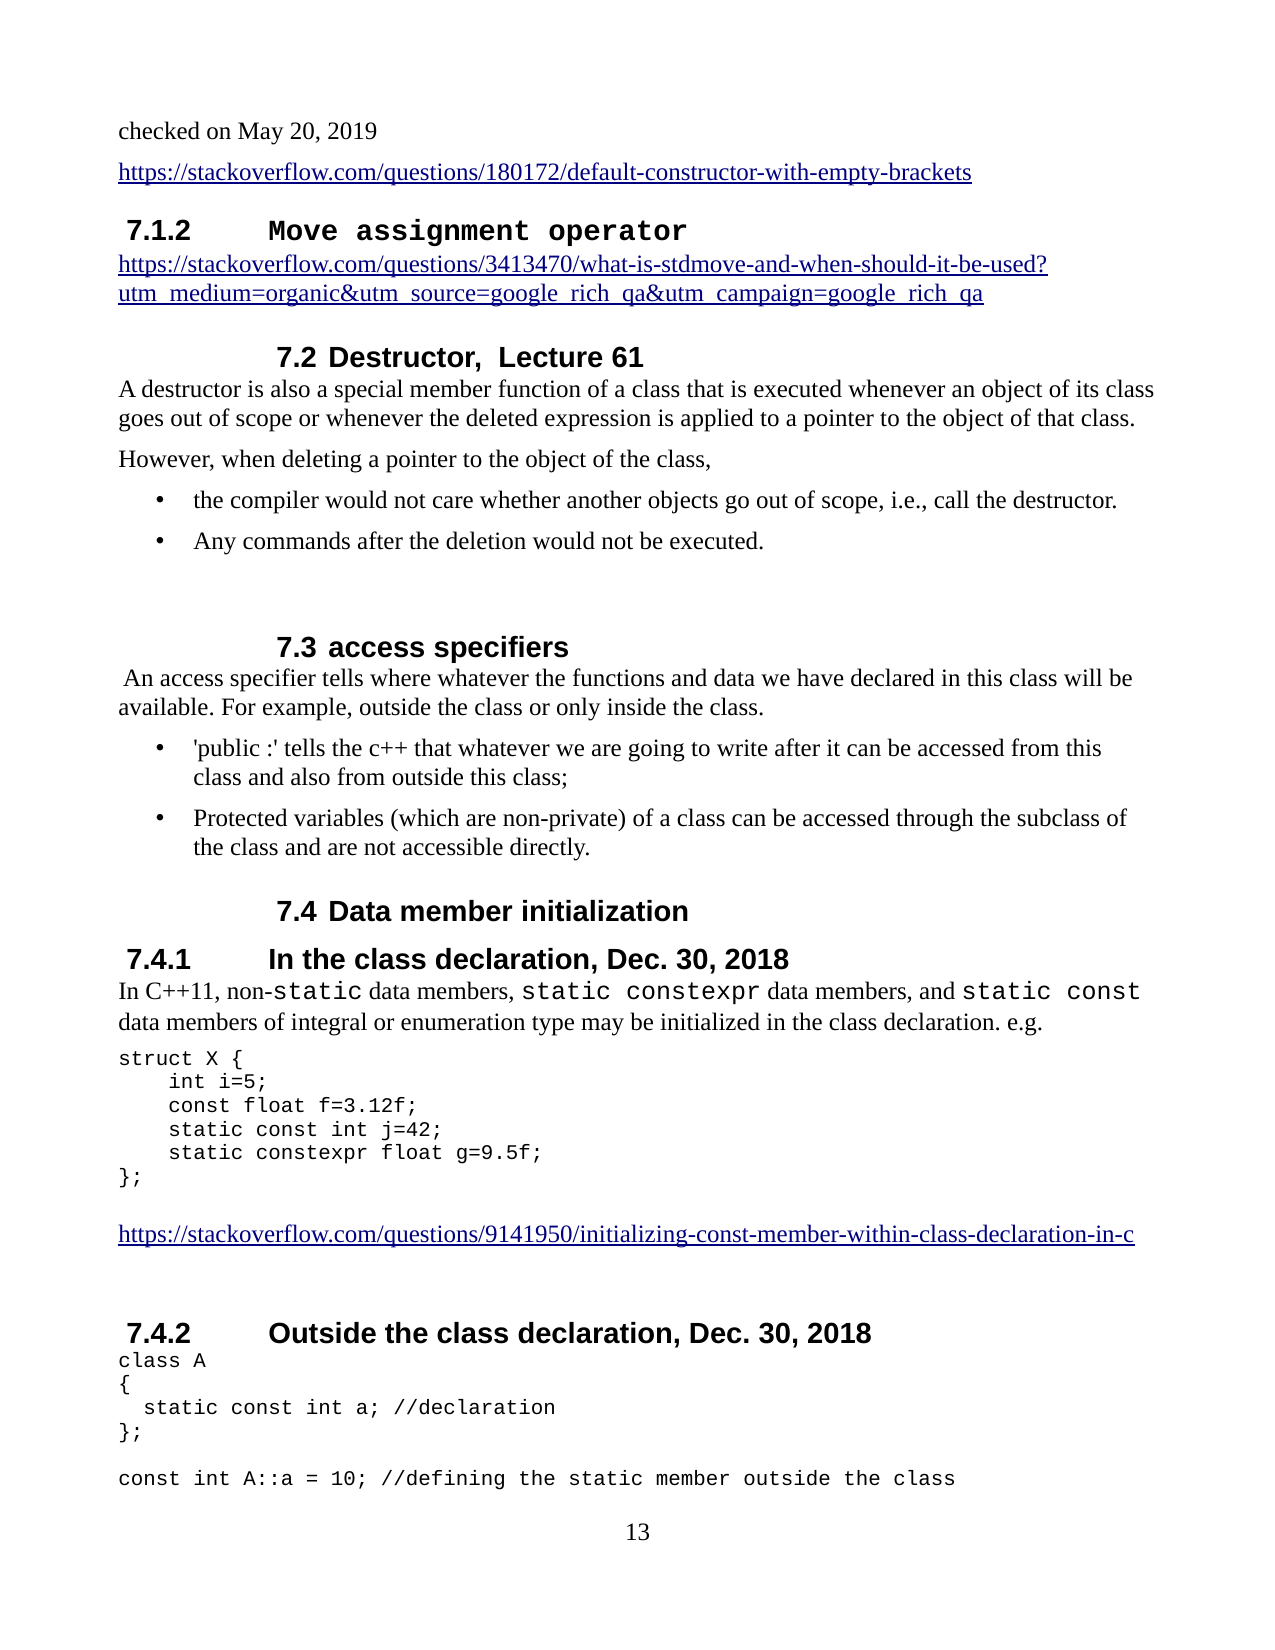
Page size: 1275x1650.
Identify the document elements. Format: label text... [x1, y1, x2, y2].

list Protected variables (which are non-private) of a class can be accessed through the subclass of the class and are not accessible directly. [156, 803, 1157, 861]
text https://stackoverflow.com/questions/3413470/what-is-stdmove-and-when-should-it-be-used?utm_medium=organic&utm_source=google_rich_qa&utm_campaign=google_rich_qa [118, 249, 1157, 307]
text static const int j=42; [118, 1119, 1157, 1142]
list the compiler would not care whether another objects go out of scope, i.e., call the destructor. [156, 485, 1157, 514]
text const float f=3.12f; [118, 1095, 1157, 1119]
text An access specifier tells where whatever the functions and data we have declared in this class will be available. For example, outside the class or only inside the class. [118, 663, 1157, 721]
text int i=5; [118, 1071, 1157, 1095]
subtitle Move assignment operator [118, 213, 1157, 249]
text const int A::a = 10; //defining the static member outside the class [118, 1468, 1157, 1492]
text { [118, 1373, 1157, 1397]
text https://stackoverflow.com/questions/9141950/initializing-const-member-within-class-declaration-in-c [118, 1219, 1157, 1248]
subtitle access specifiers [268, 630, 1157, 663]
text static const int a; //declaration [118, 1397, 1157, 1421]
text class A [118, 1350, 1157, 1373]
text However, when deleting a pointer to the object of the class, [118, 444, 1157, 473]
text static constexpr float g=9.5f; [118, 1142, 1157, 1166]
text https://stackoverflow.com/questions/180172/default-constructor-with-empty-brackets [118, 157, 1157, 186]
text In C++11, non-static data members, static constexpr data members, and static const data members of integral or enumeration type may be initialized in the class declaration. e.g. [118, 976, 1157, 1035]
subtitle Outside the class declaration, Dec. 30, 2018 [118, 1316, 1157, 1350]
text }; [118, 1166, 1157, 1190]
subtitle Data member initialization [268, 894, 1157, 928]
list Any commands after the deletion would not be executed. [156, 526, 1157, 555]
subtitle Destructor, Lecture 61 [268, 340, 1157, 374]
subtitle In the class declaration, Dec. 30, 2018 [118, 942, 1157, 976]
text }; [118, 1421, 1157, 1444]
list 'public :' tells the c++ that whatever we are going to write after it can be accessed from this class and also from outside this class; [156, 733, 1157, 791]
text checked on May 20, 2019 [118, 116, 1157, 145]
text struct X { [118, 1048, 1157, 1071]
text A destructor is also a special member function of a class that is executed whenever an object of its class goes out of scope or whenever the deleted expression is applied to a pointer to the object of that class. [118, 374, 1157, 431]
